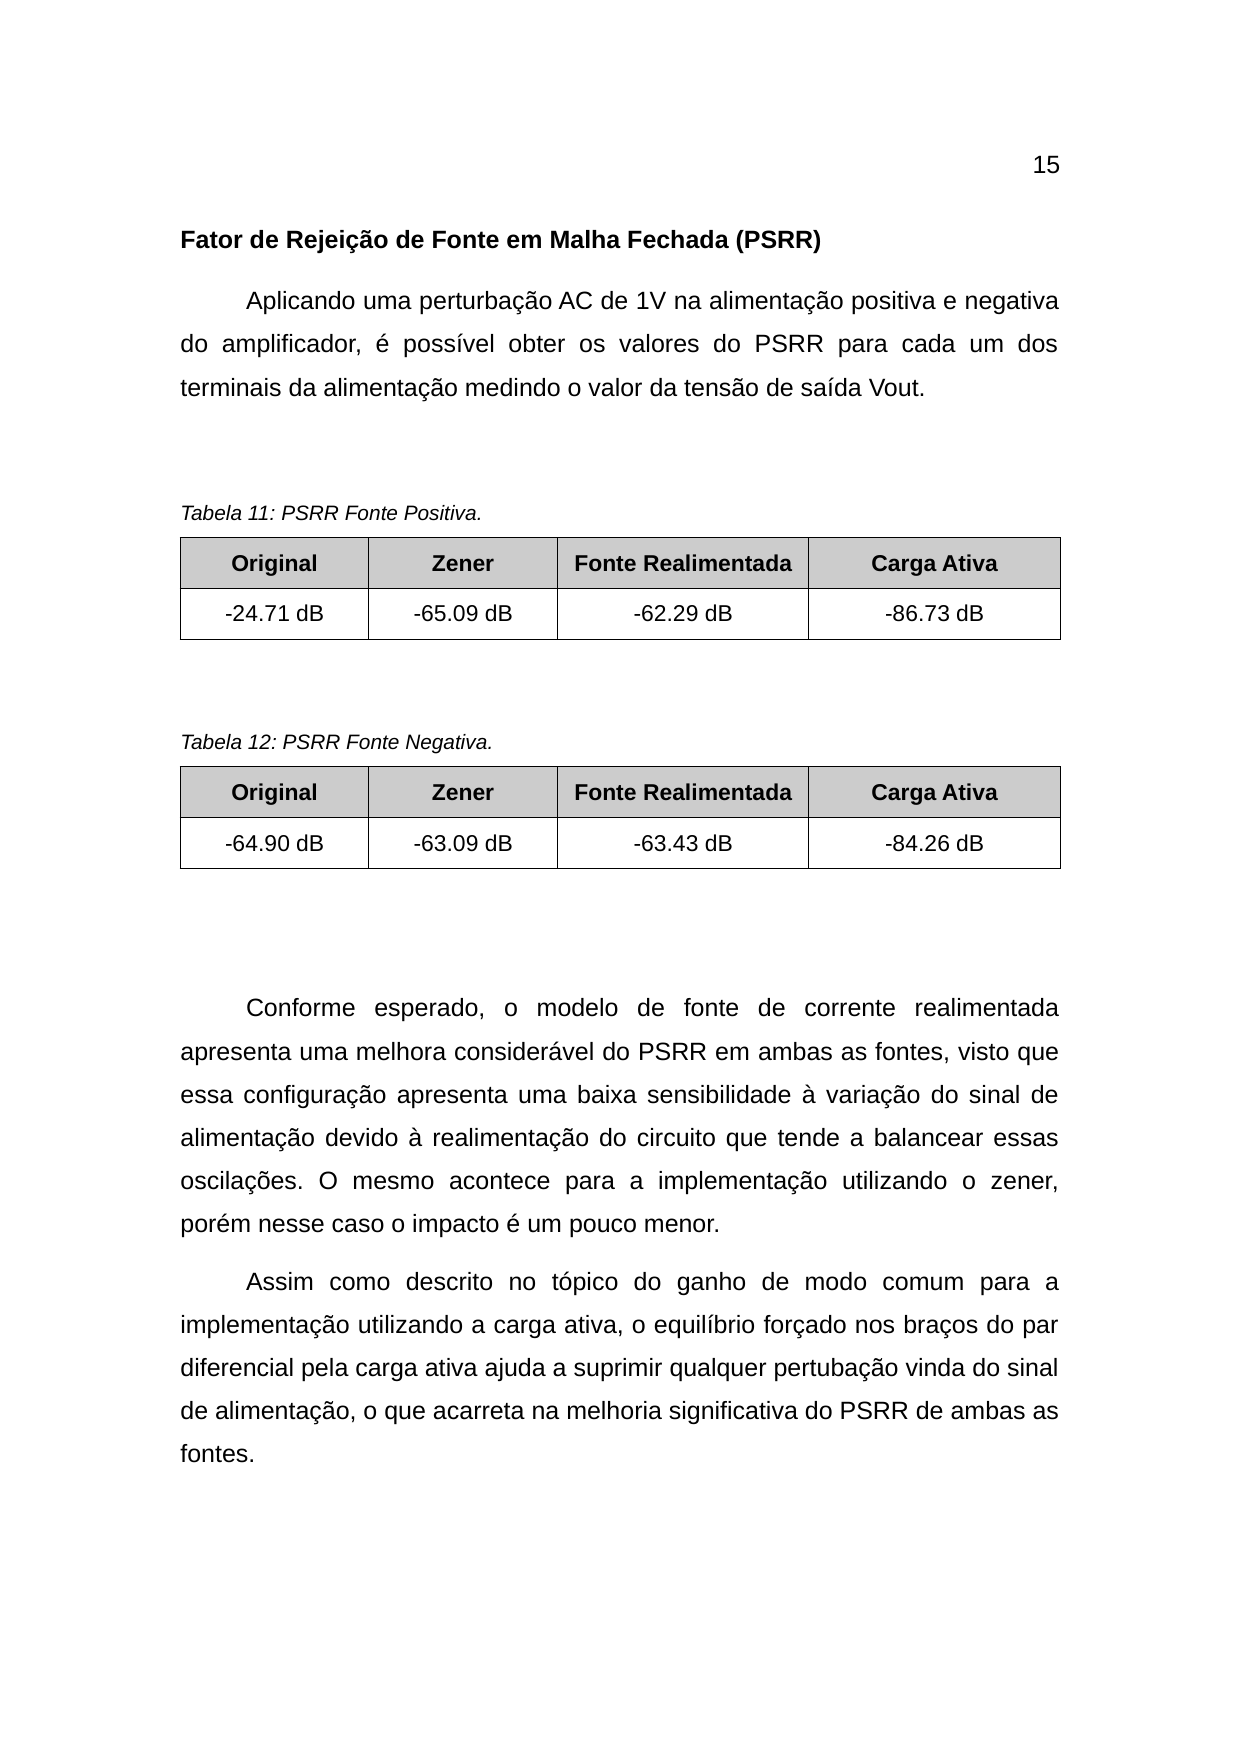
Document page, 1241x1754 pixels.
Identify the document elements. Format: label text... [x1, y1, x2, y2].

table_header Fonte Realimentada [558, 767, 808, 817]
table_header Zener [369, 538, 557, 588]
table_cell -62.29 dB [558, 589, 808, 638]
table_header Original [181, 538, 368, 588]
text Assim como descrito no tópico do ganho de modo comum para a implementação utilizando a carga ativa, o equilíbrio forçado nos braços do par diferencial pela carga ativa ajuda a suprimir qualquer pertubação vinda do sinal de alimentação, o que acarreta na melhoria significativa do PSRR de ambas as fontes. [180, 1267, 1060, 1468]
table_header Carga Ativa [809, 538, 1060, 588]
text Tabela 11: PSRR Fonte Positiva. [180, 501, 1060, 524]
table_cell -63.09 dB [369, 818, 557, 868]
table_header Carga Ativa [809, 767, 1060, 817]
text Aplicando uma perturbação AC de 1V na alimentação positiva e negativa do amplificador, é possível obter os valores do PSRR para cada um dos terminais da alimentação medindo o valor da tensão de saída Vout. [180, 286, 1060, 401]
table_cell -63.43 dB [558, 818, 808, 868]
table_cell -64.90 dB [181, 818, 368, 868]
table_cell -86.73 dB [809, 589, 1060, 638]
table_header Original [181, 767, 368, 817]
text Tabela 12: PSRR Fonte Negativa. [180, 730, 1060, 754]
text Conforme esperado, o modelo de fonte de corrente realimentada apresenta uma melhora considerável do PSRR em ambas as fontes, visto que essa configuração apresenta uma baixa sensibilidade à variação do sinal de alimentação devido à realimentação do circuito que tende a balancear essas oscilações. O mesmo acontece para a implementação utilizando o zener, porém nesse caso o impacto é um pouco menor. [180, 993, 1060, 1238]
subtitle Fator de Rejeição de Fonte em Malha Fechada (PSRR) [180, 225, 1060, 254]
table_cell -24.71 dB [181, 589, 368, 638]
table_header Fonte Realimentada [558, 538, 808, 588]
table_cell -84.26 dB [809, 818, 1060, 868]
table_header Zener [369, 767, 557, 817]
table_cell -65.09 dB [369, 589, 557, 638]
